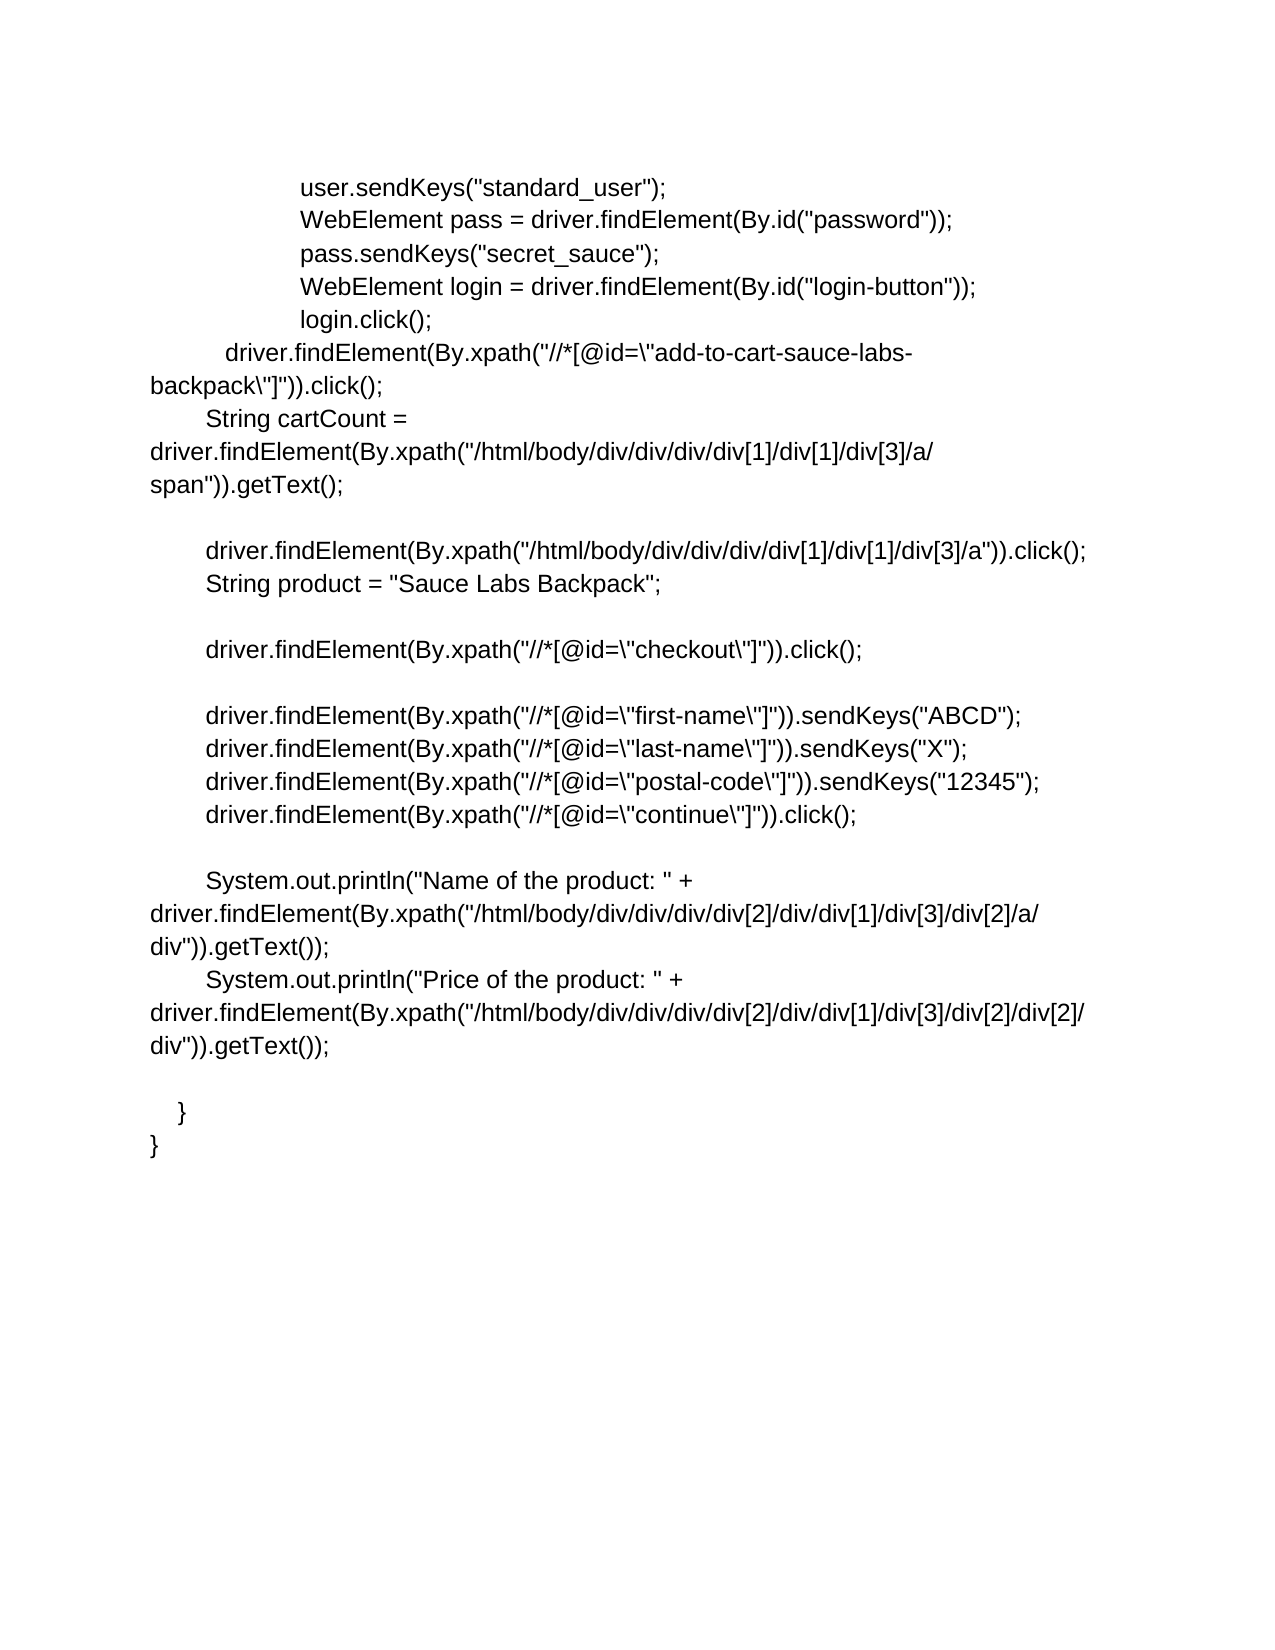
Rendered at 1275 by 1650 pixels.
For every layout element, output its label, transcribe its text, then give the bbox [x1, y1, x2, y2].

text System.out.println("Price of the product: " + driver.findElement(By.xpath("/html/body/div/div/div/div[2]/div/div[1]/div[3]/div[2]/div[2]/div")).getText()); [150, 965, 1125, 1060]
text driver.findElement(By.xpath("//*[@id=\"continue\"]")).click(); [150, 800, 1125, 829]
text WebElement login = driver.findElement(By.id("login-button")); [150, 272, 1125, 300]
text driver.findElement(By.xpath("//*[@id=\"postal-code\"]")).sendKeys("12345"); [150, 767, 1125, 796]
text System.out.println("Name of the product: " + driver.findElement(By.xpath("/html/body/div/div/div/div[2]/div/div[1]/div[3]/div[2]/a/div")).getText()); [150, 866, 1125, 961]
text login.click(); [150, 304, 1125, 333]
text driver.findElement(By.xpath("//*[@id=\"add-to-cart-sauce-labs-backpack\"]")).click(); [150, 338, 1125, 399]
text pass.sendKeys("secret_sauce"); [150, 238, 1125, 267]
text WebElement pass = driver.findElement(By.id("password")); [150, 206, 1125, 234]
text driver.findElement(By.xpath("//*[@id=\"last-name\"]")).sendKeys("X"); [150, 734, 1125, 763]
text String cartCount = driver.findElement(By.xpath("/html/body/div/div/div/div[1]/div[1]/div[3]/a/span")).getText(); [150, 404, 1125, 498]
text } [150, 1130, 1125, 1159]
text String product = "Sauce Labs Backpack"; [150, 569, 1125, 597]
text driver.findElement(By.xpath("//*[@id=\"checkout\"]")).click(); [150, 635, 1125, 663]
text } [150, 1097, 1125, 1126]
text driver.findElement(By.xpath("/html/body/div/div/div/div[1]/div[1]/div[3]/a")).click(); [150, 536, 1125, 564]
text driver.findElement(By.xpath("//*[@id=\"first-name\"]")).sendKeys("ABCD"); [150, 701, 1125, 729]
text user.sendKeys("standard_user"); [150, 172, 1125, 201]
